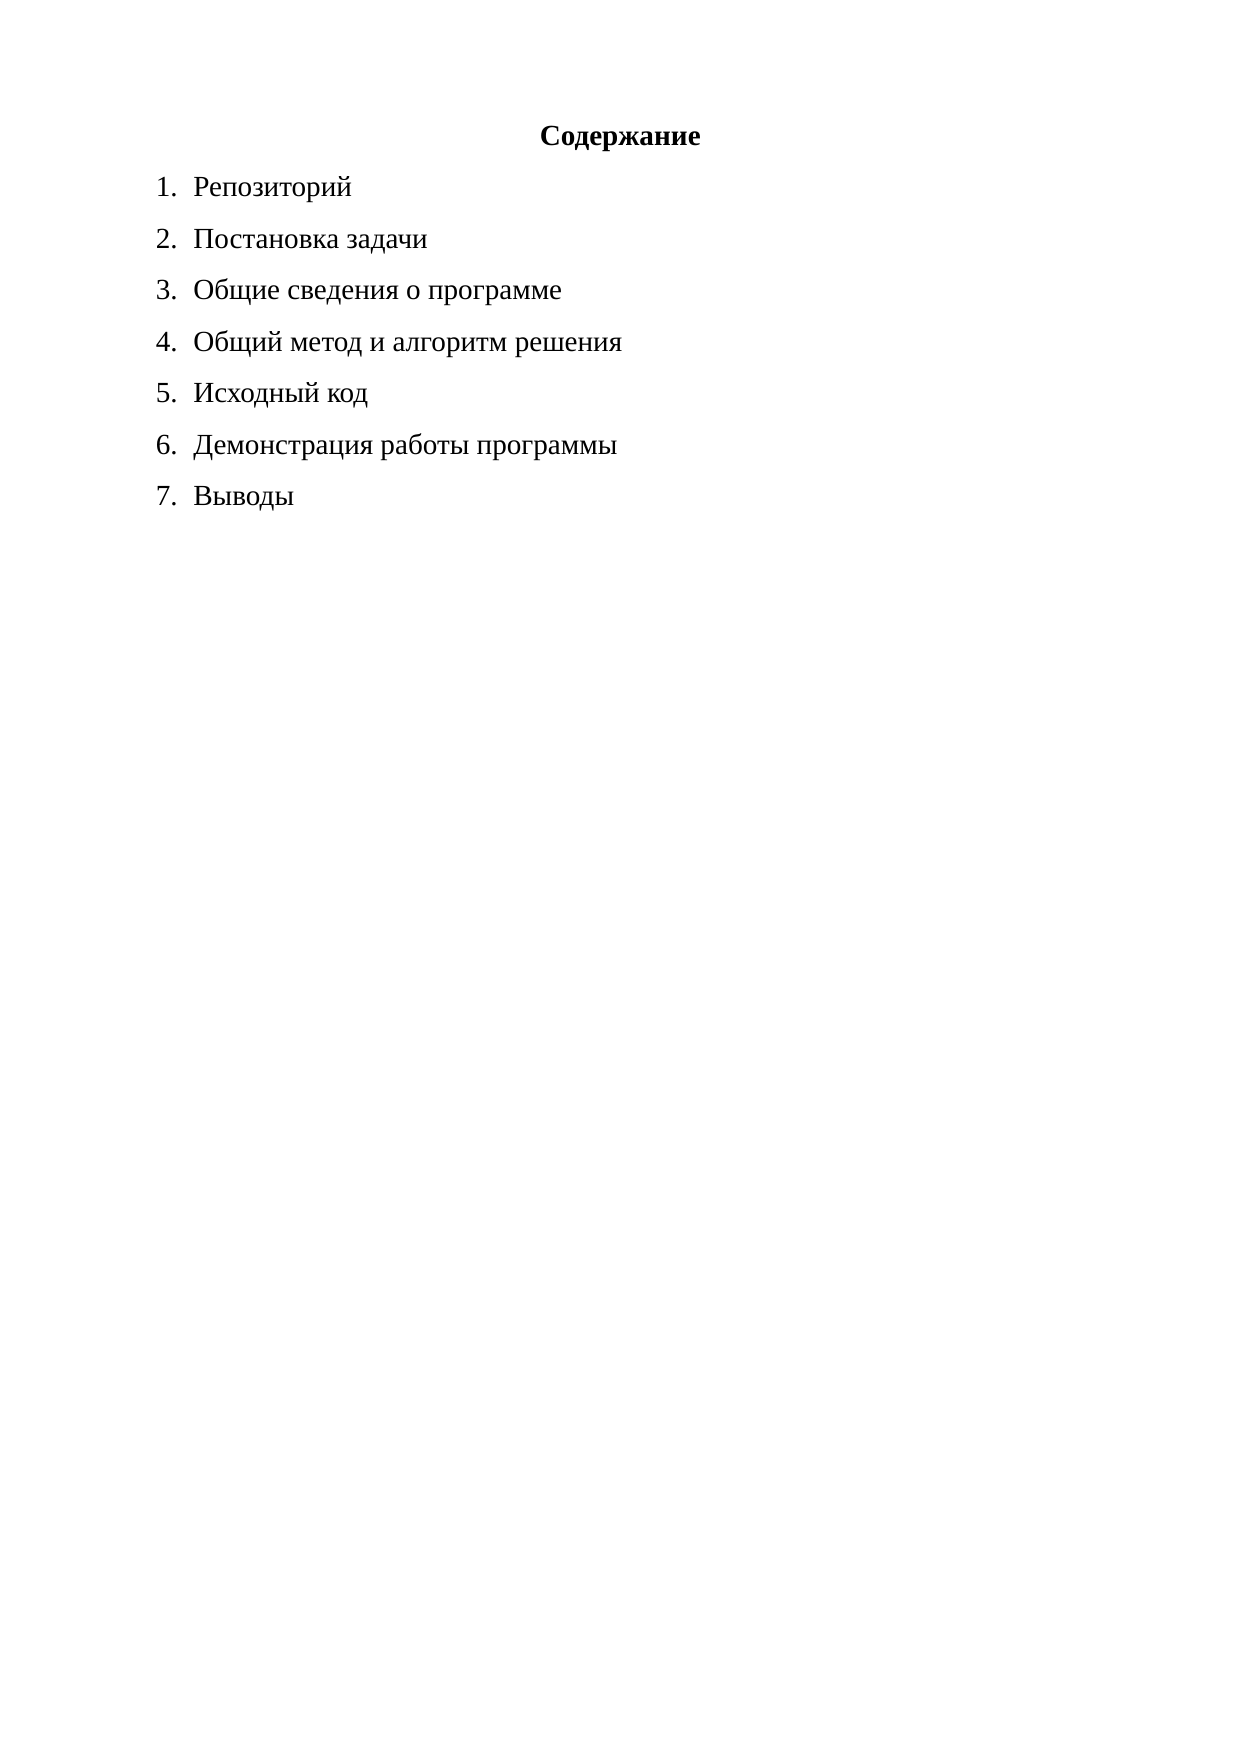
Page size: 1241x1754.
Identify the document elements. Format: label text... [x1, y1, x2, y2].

list Репозиторий [156, 169, 1122, 203]
list Общий метод и алгоритм решения [156, 324, 1122, 357]
list Исходный код [156, 375, 1122, 409]
list Выводы [156, 478, 1122, 512]
list Демонстрация работы программы [156, 427, 1122, 460]
text Содержание [118, 118, 1122, 152]
list Постановка задачи [156, 221, 1122, 254]
list Общие сведения о программе [156, 272, 1122, 306]
